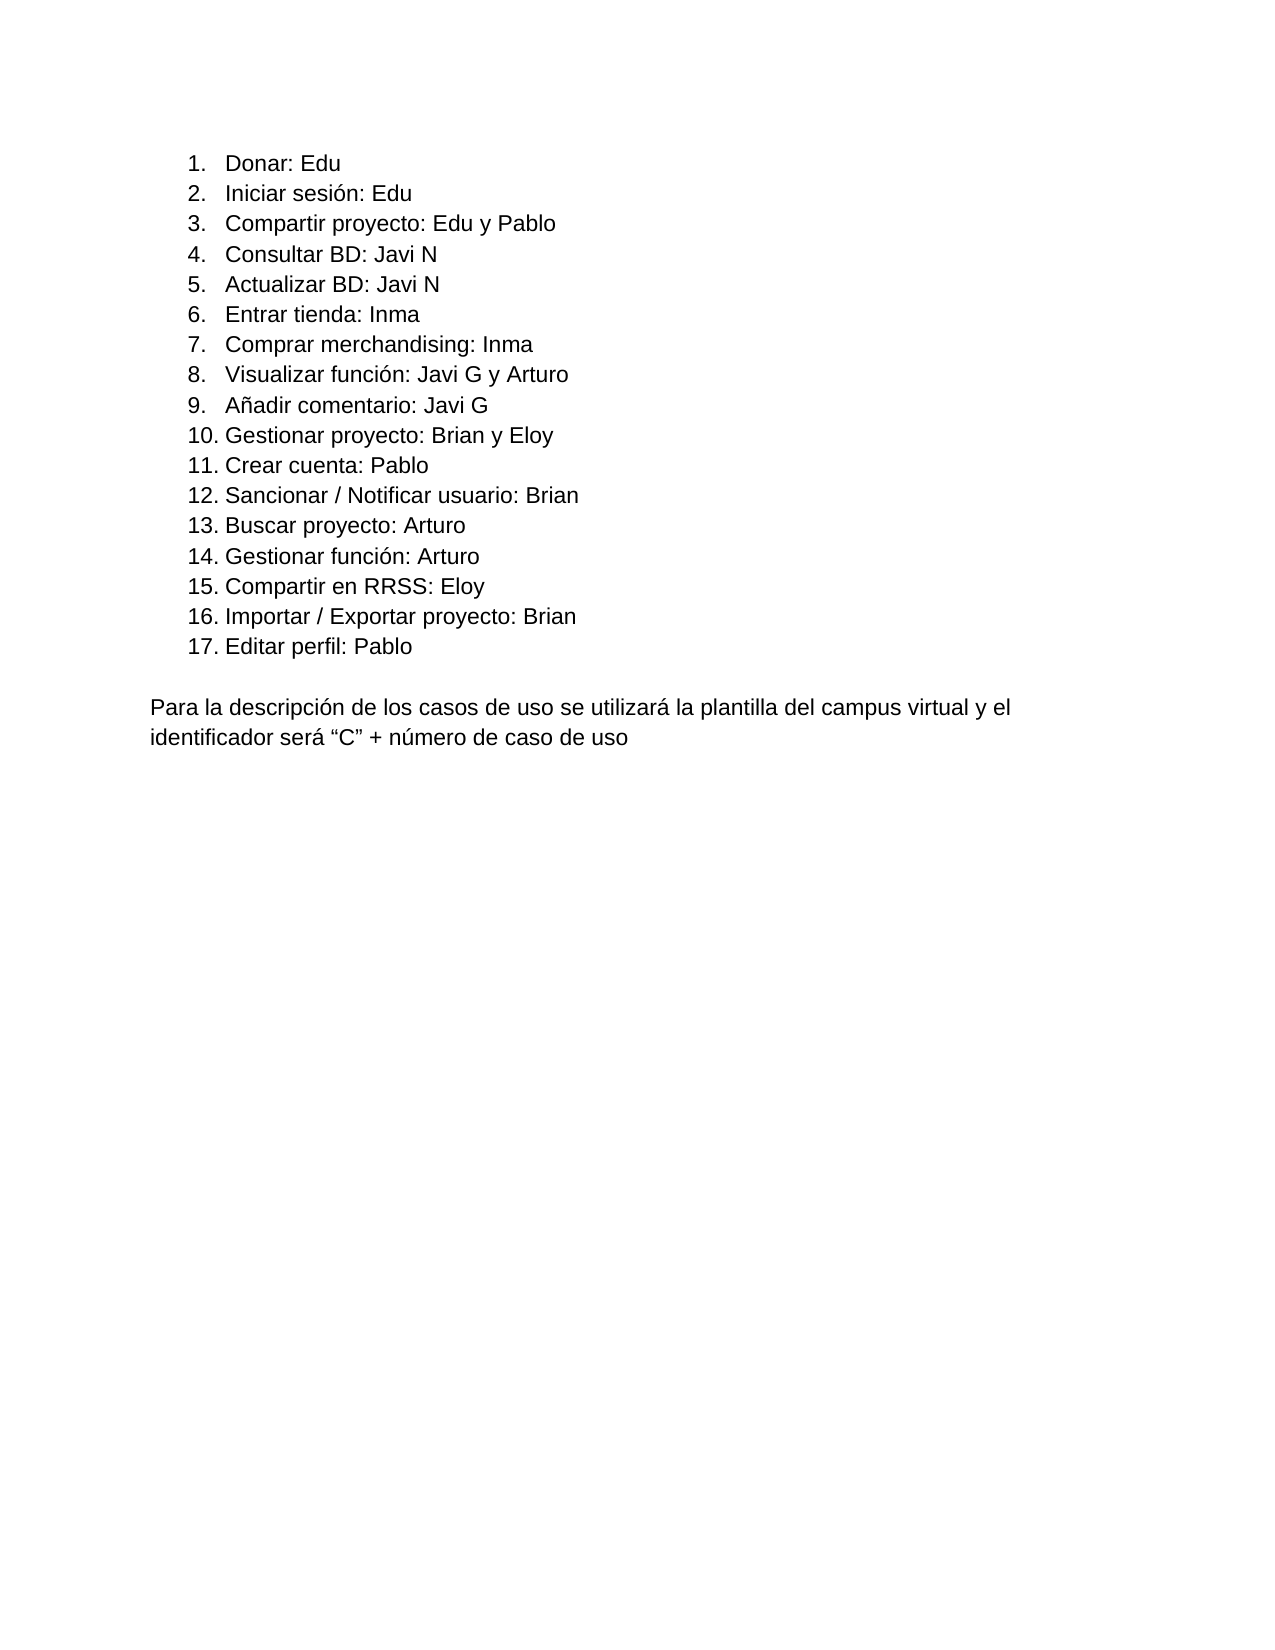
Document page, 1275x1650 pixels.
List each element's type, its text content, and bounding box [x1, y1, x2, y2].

list Actualizar BD: Javi N [187, 271, 1125, 297]
list Crear cuenta: Pablo [187, 452, 1125, 478]
text Para la descripción de los casos de uso se utilizará la plantilla del campus virtual y el identificador será “C” + número de caso de uso [150, 694, 1125, 750]
list Añadir comentario: Javi G [187, 392, 1125, 418]
list Compartir en RRSS: Eloy [187, 573, 1125, 599]
list Buscar proyecto: Arturo [187, 512, 1125, 539]
list Sancionar / Notificar usuario: Brian [187, 482, 1125, 509]
list Entrar tienda: Inma [187, 301, 1125, 327]
list Consultar BD: Javi N [187, 241, 1125, 267]
list Compartir proyecto: Edu y Pablo [187, 210, 1125, 237]
list Comprar merchandising: Inma [187, 331, 1125, 358]
list Gestionar función: Arturo [187, 543, 1125, 569]
list Iniciar sesión: Edu [187, 180, 1125, 207]
list Editar perfil: Pablo [187, 633, 1125, 660]
list Importar / Exportar proyecto: Brian [187, 603, 1125, 629]
list Donar: Edu [187, 150, 1125, 176]
list Visualizar función: Javi G y Arturo [187, 361, 1125, 388]
list Gestionar proyecto: Brian y Eloy [187, 422, 1125, 448]
